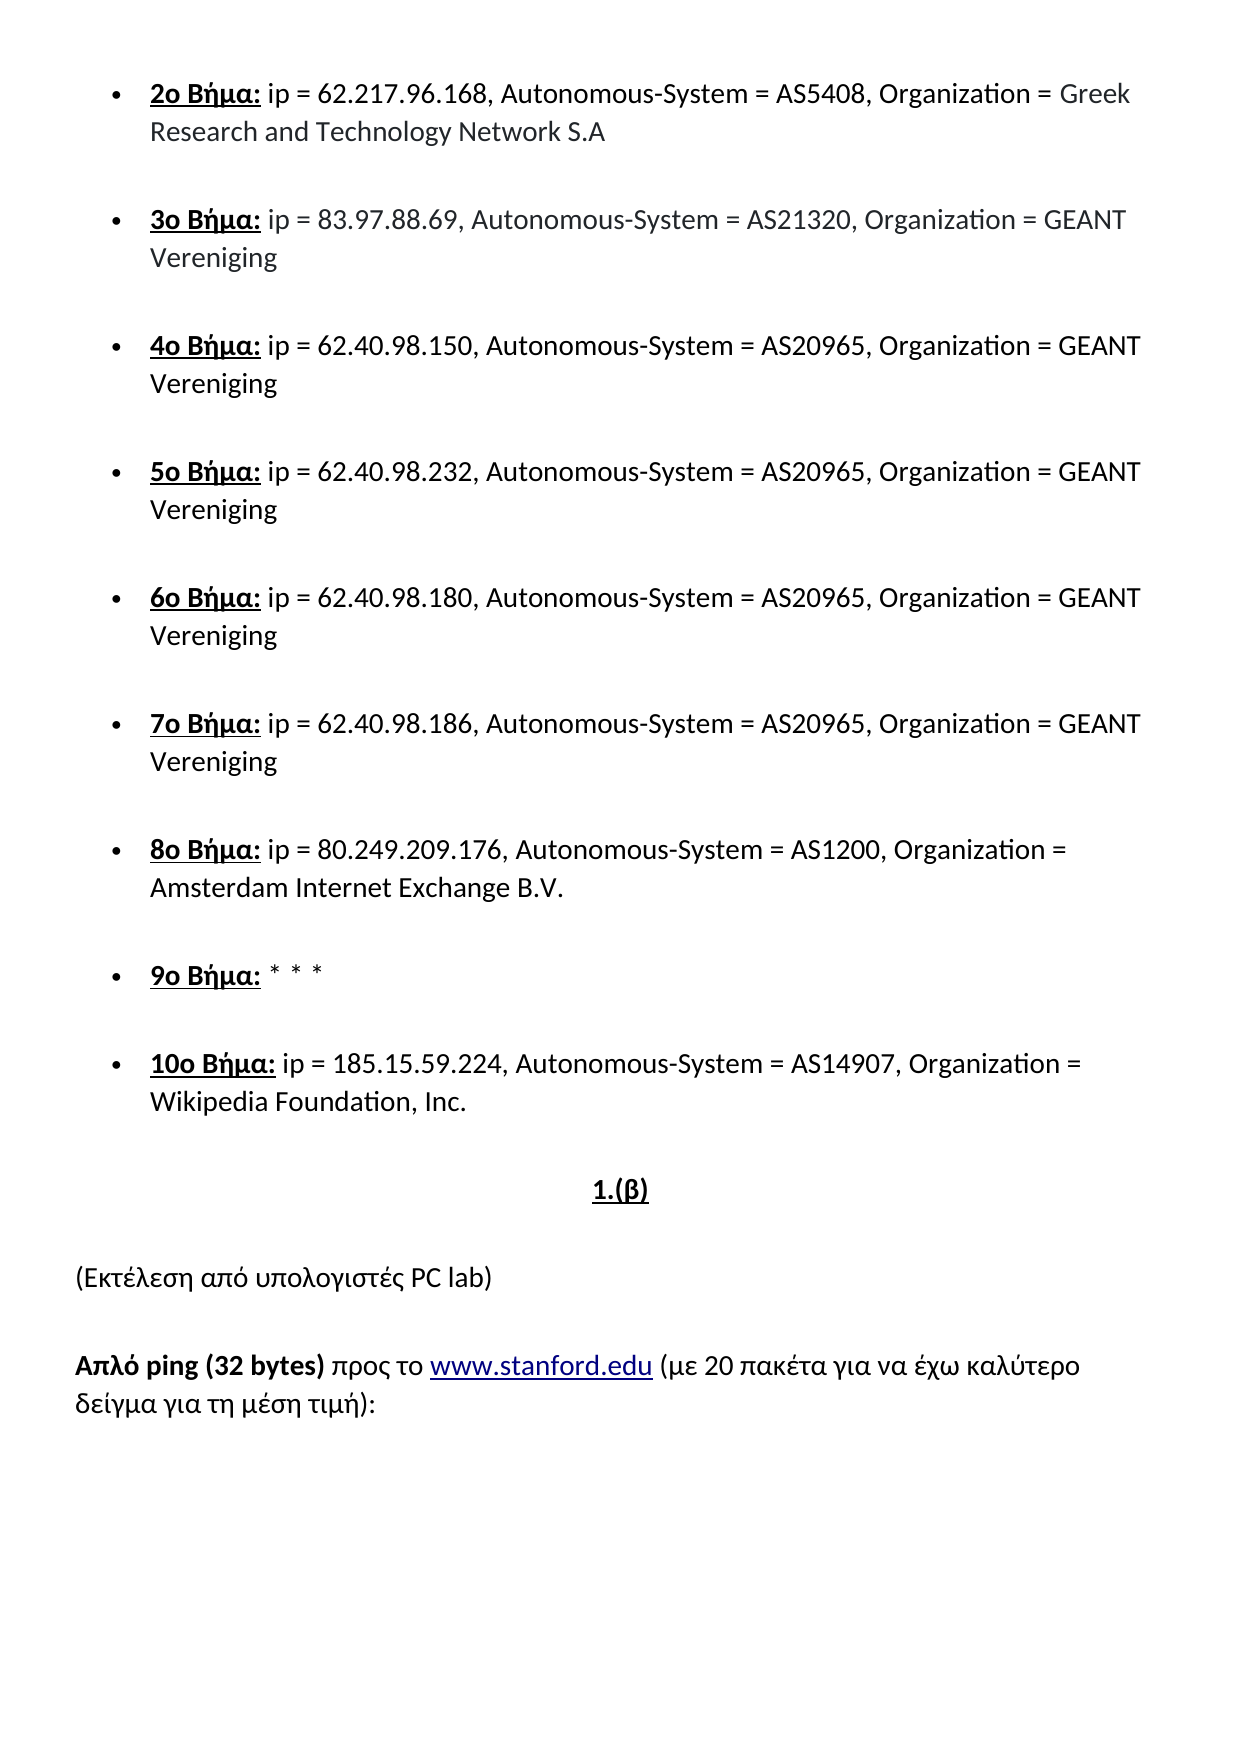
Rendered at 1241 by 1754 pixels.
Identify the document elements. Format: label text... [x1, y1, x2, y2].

list 7o Βήμα: ip = 62.40.98.186, Autonomous-System = AS20965, Organization = GEANT Vereniging [112, 705, 1165, 779]
list 9ο Βήμα: * * * [112, 957, 1165, 993]
list 3ο Βήμα: ip = 83.97.88.69, Autonomous-System = AS21320, Organization = GEANT Vereniging [112, 201, 1165, 275]
text (Εκτέλεση από υπολογιστές PC lab) [75, 1259, 1165, 1295]
list 2ο Βήμα: ip = 62.217.96.168, Autonomous-System = AS5408, Organization = Greek Research and Technology Network S.A [112, 75, 1165, 149]
text 1.(β) [75, 1171, 1165, 1207]
list 6o Βήμα: ip = 62.40.98.180, Autonomous-System = AS20965, Organization = GEANT Vereniging [112, 579, 1165, 653]
text Απλό ping (32 bytes) προς το www.stanford.edu (με 20 πακέτα για να έχω καλύτερο δείγμα για τη μέση τιμή): [75, 1347, 1165, 1421]
list 5o Βήμα: ip = 62.40.98.232, Autonomous-System = AS20965, Organization = GEANT Vereniging [112, 453, 1165, 527]
list 8ο Βήμα: ip = 80.249.209.176, Autonomous-System = AS1200, Organization = Amsterdam Internet Exchange B.V. [112, 831, 1165, 905]
list 10ο Βήμα: ip = 185.15.59.224, Autonomous-System = AS14907, Organization = Wikipedia Foundation, Inc. [112, 1045, 1165, 1119]
list 4ο Βήμα: ip = 62.40.98.150, Autonomous-System = AS20965, Organization = GEANT Vereniging [112, 327, 1165, 401]
